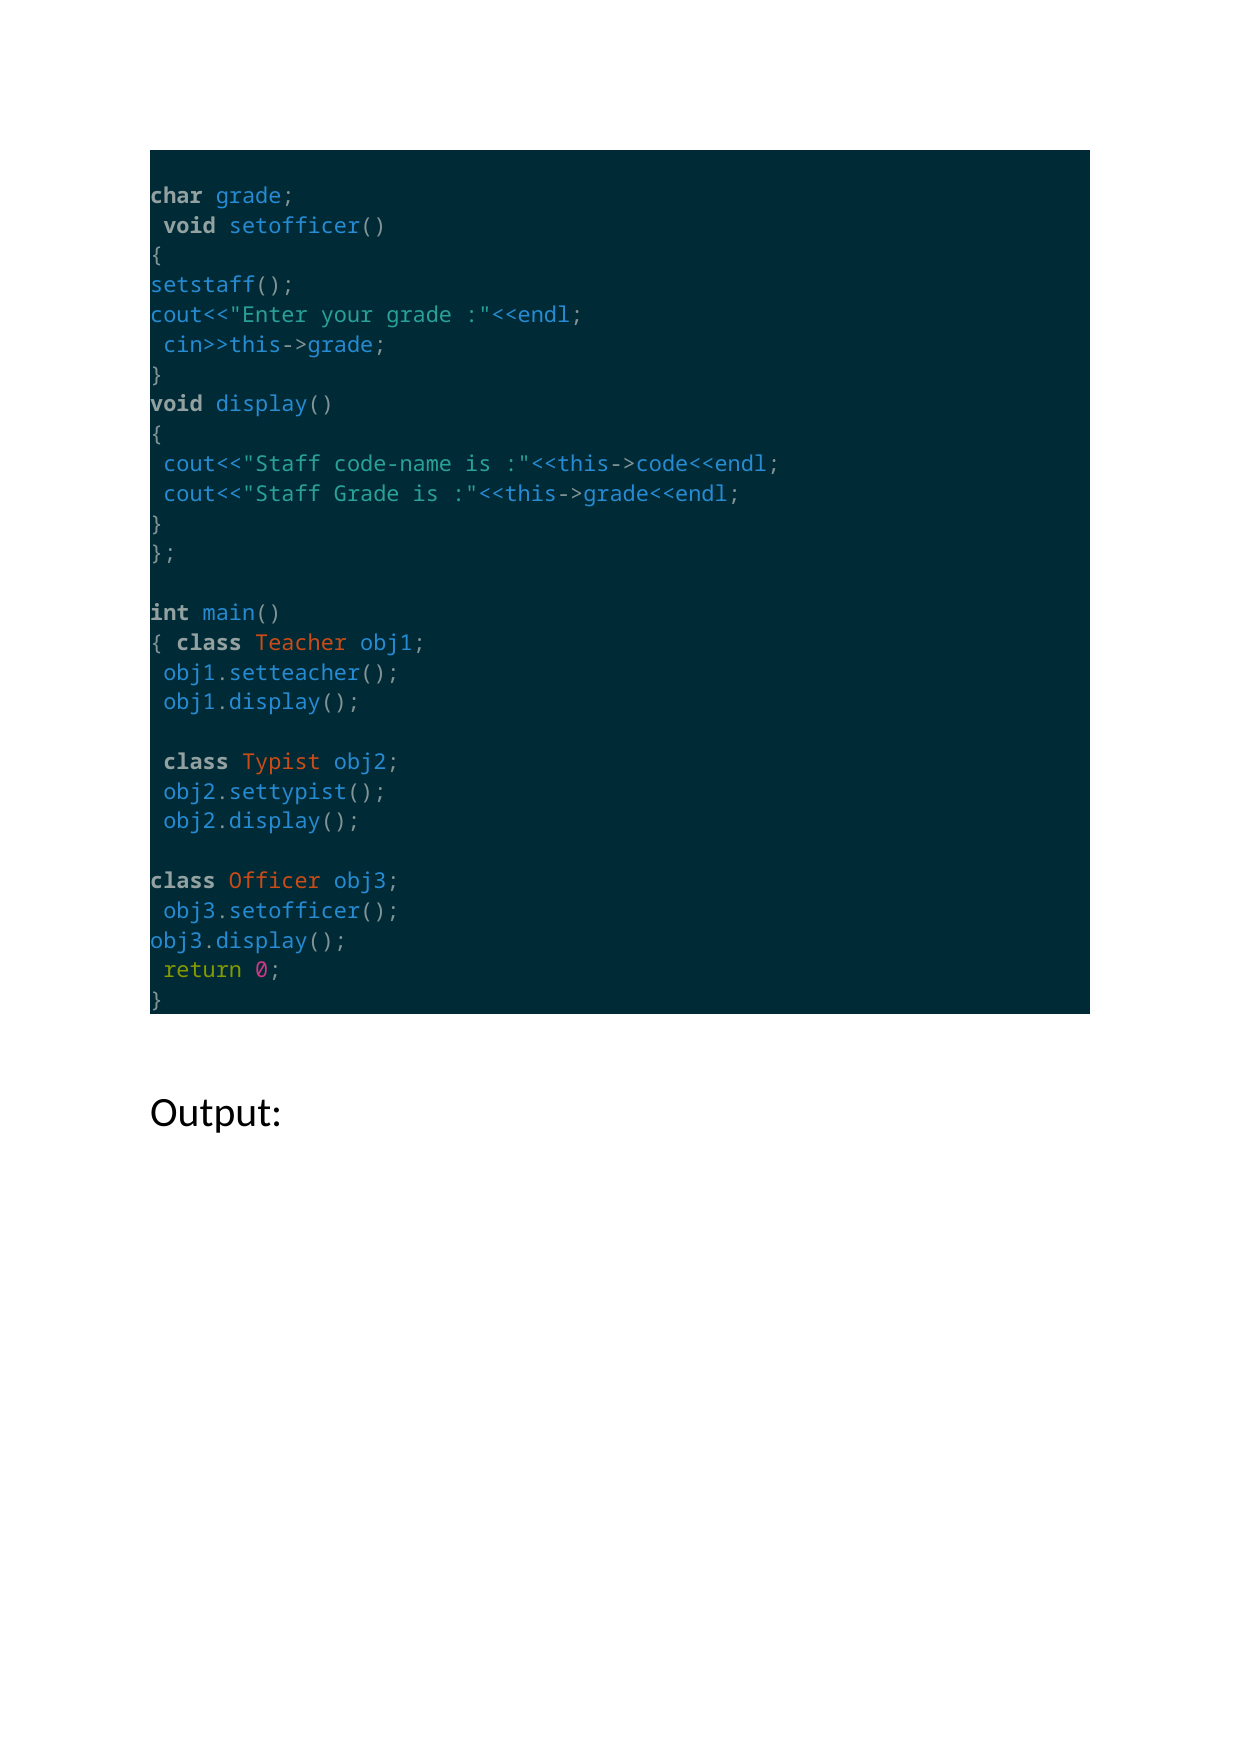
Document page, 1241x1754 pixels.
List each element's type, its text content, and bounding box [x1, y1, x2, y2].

text } [150, 984, 1090, 1014]
text obj1.setteacher(); [150, 656, 1090, 686]
text { [150, 418, 1090, 448]
text { [150, 239, 1090, 269]
text obj2.settypist(); [150, 776, 1090, 805]
text } [150, 507, 1090, 537]
text cout<<"Staff code-name is :"<<this->code<<endl; [150, 448, 1090, 478]
text obj3.setofficer(); [150, 895, 1090, 924]
text Output: [150, 1086, 1090, 1136]
text return 0; [150, 954, 1090, 984]
text void setofficer() [150, 209, 1090, 239]
text }; [150, 537, 1090, 567]
text setstaff(); [150, 269, 1090, 299]
text { class Teacher obj1; [150, 627, 1090, 656]
text char grade; [150, 180, 1090, 209]
text cin>>this->grade; [150, 329, 1090, 358]
text obj3.display(); [150, 924, 1090, 954]
text void display() [150, 388, 1090, 418]
text cout<<"Enter your grade :"<<endl; [150, 299, 1090, 329]
text cout<<"Staff Grade is :"<<this->grade<<endl; [150, 478, 1090, 507]
text class Typist obj2; [150, 746, 1090, 776]
text } [150, 358, 1090, 388]
text obj1.display(); [150, 686, 1090, 716]
text class Officer obj3; [150, 865, 1090, 895]
text obj2.display(); [150, 805, 1090, 835]
text int main() [150, 597, 1090, 627]
